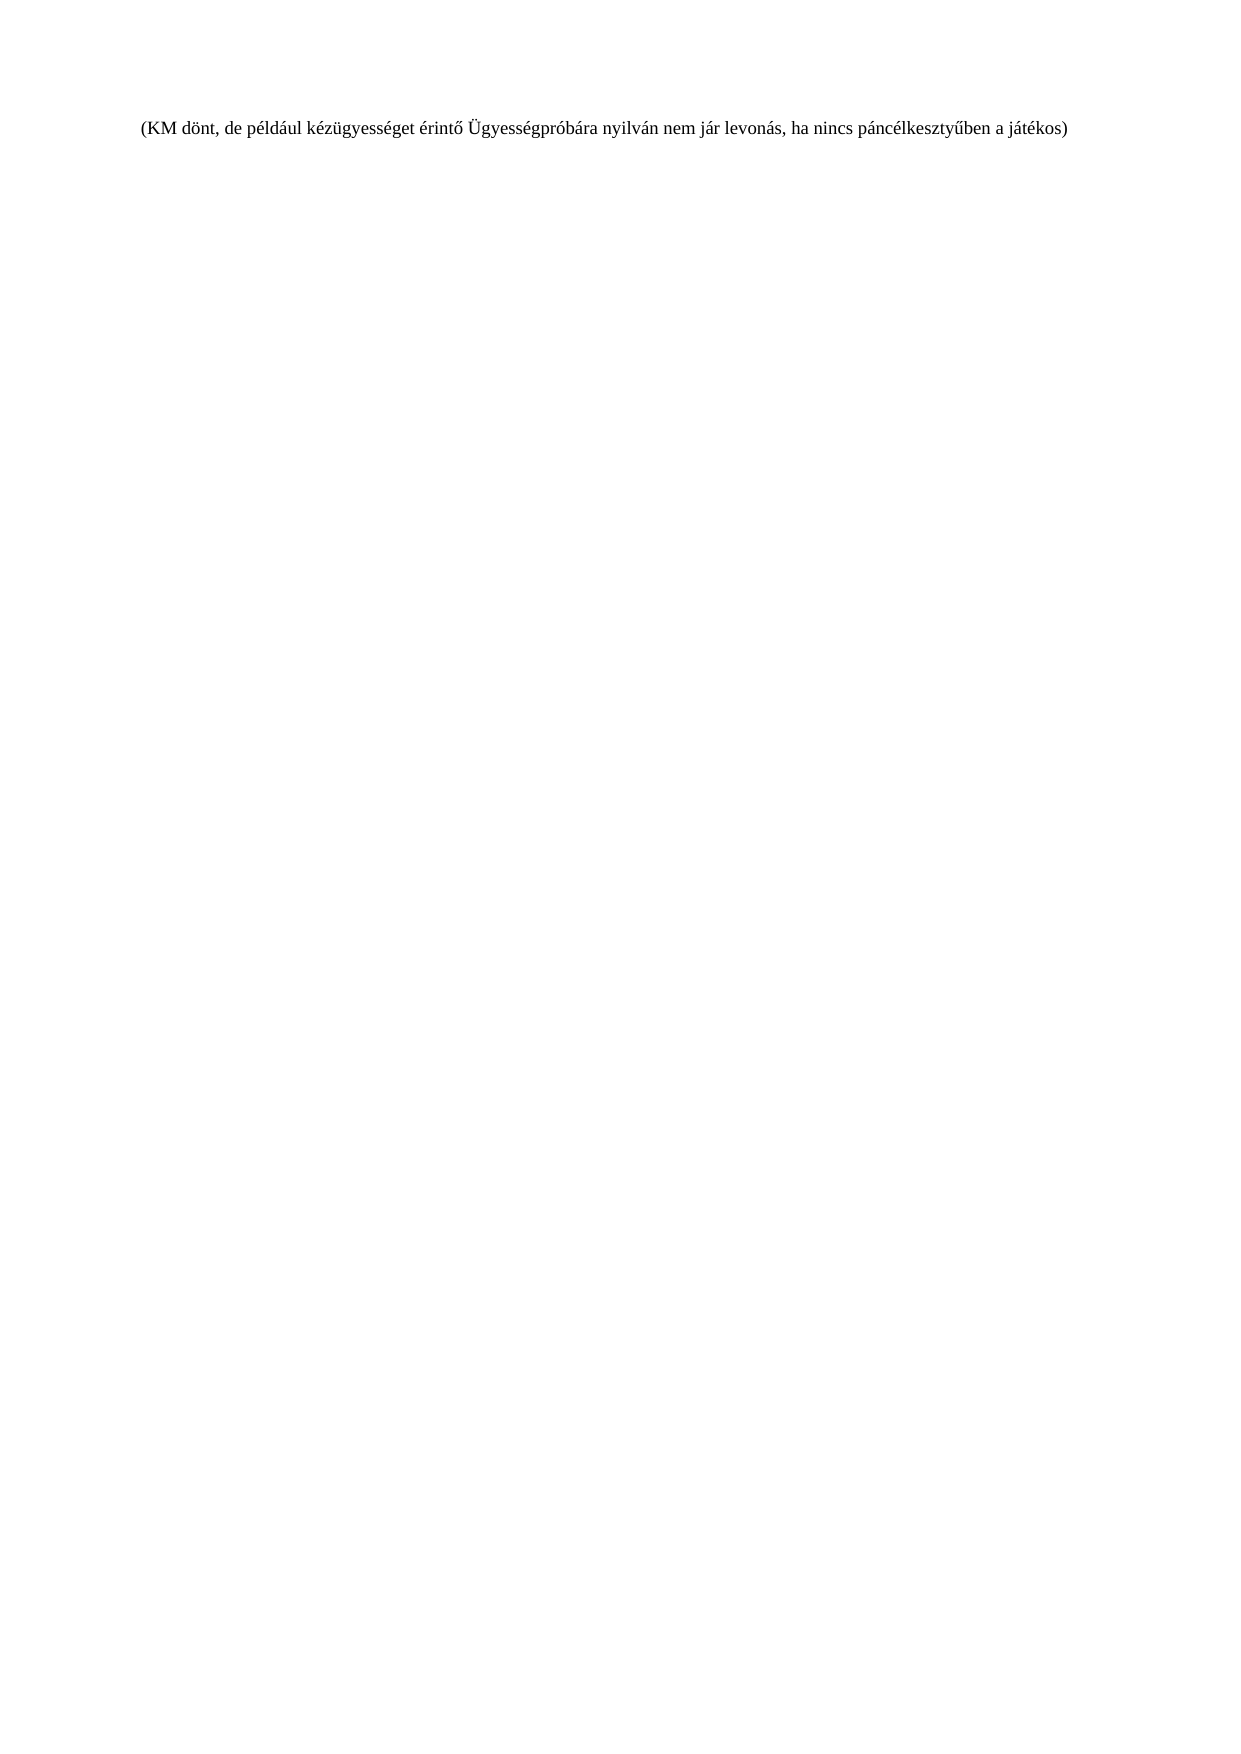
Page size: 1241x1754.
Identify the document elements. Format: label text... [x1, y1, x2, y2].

list (KM dönt, de például kézügyességet érintő Ügyességpróbára nyilván nem jár levonás, ha nincs páncélkesztyűben a játékos) [129, 118, 1122, 139]
